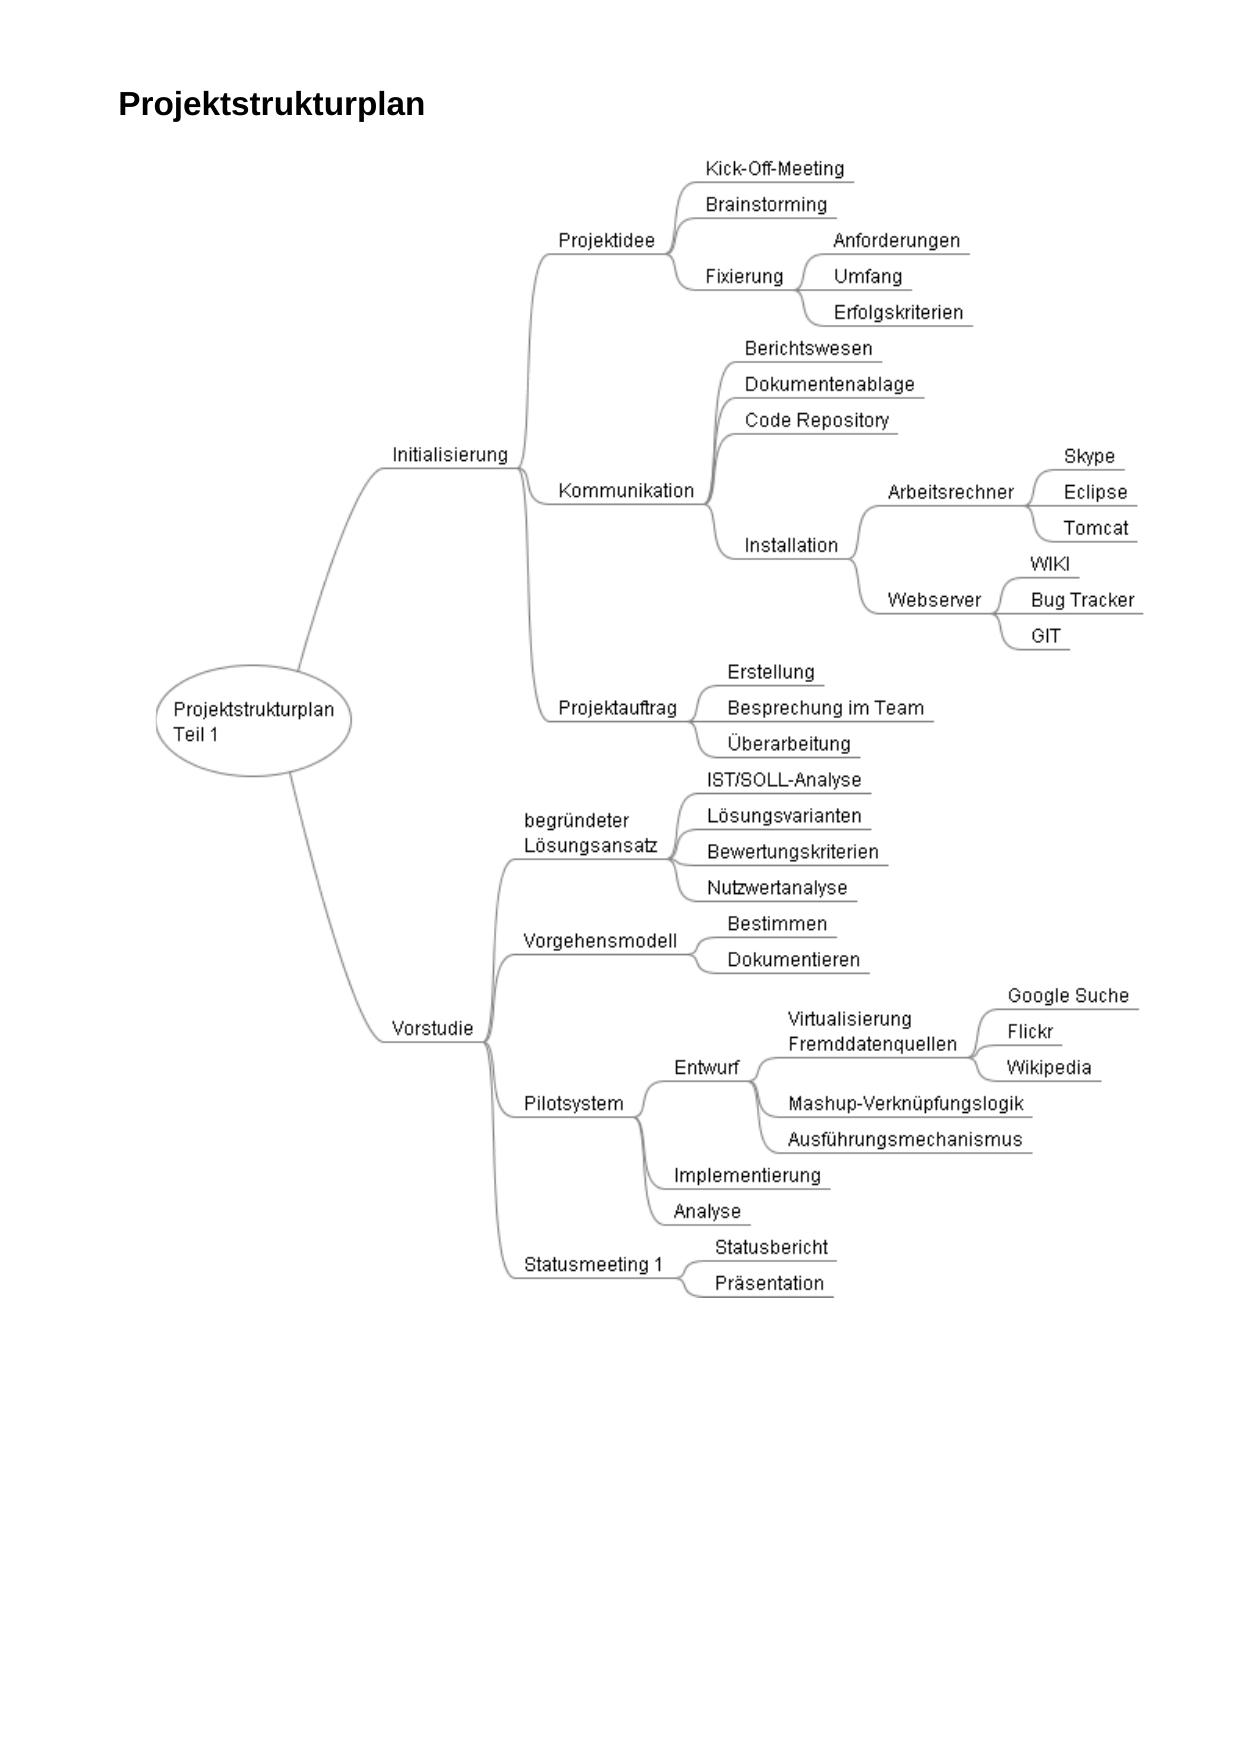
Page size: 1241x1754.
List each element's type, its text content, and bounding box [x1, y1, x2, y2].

subtitle Projektstrukturplan [118, 84, 1181, 122]
picture [155, 152, 1144, 1298]
